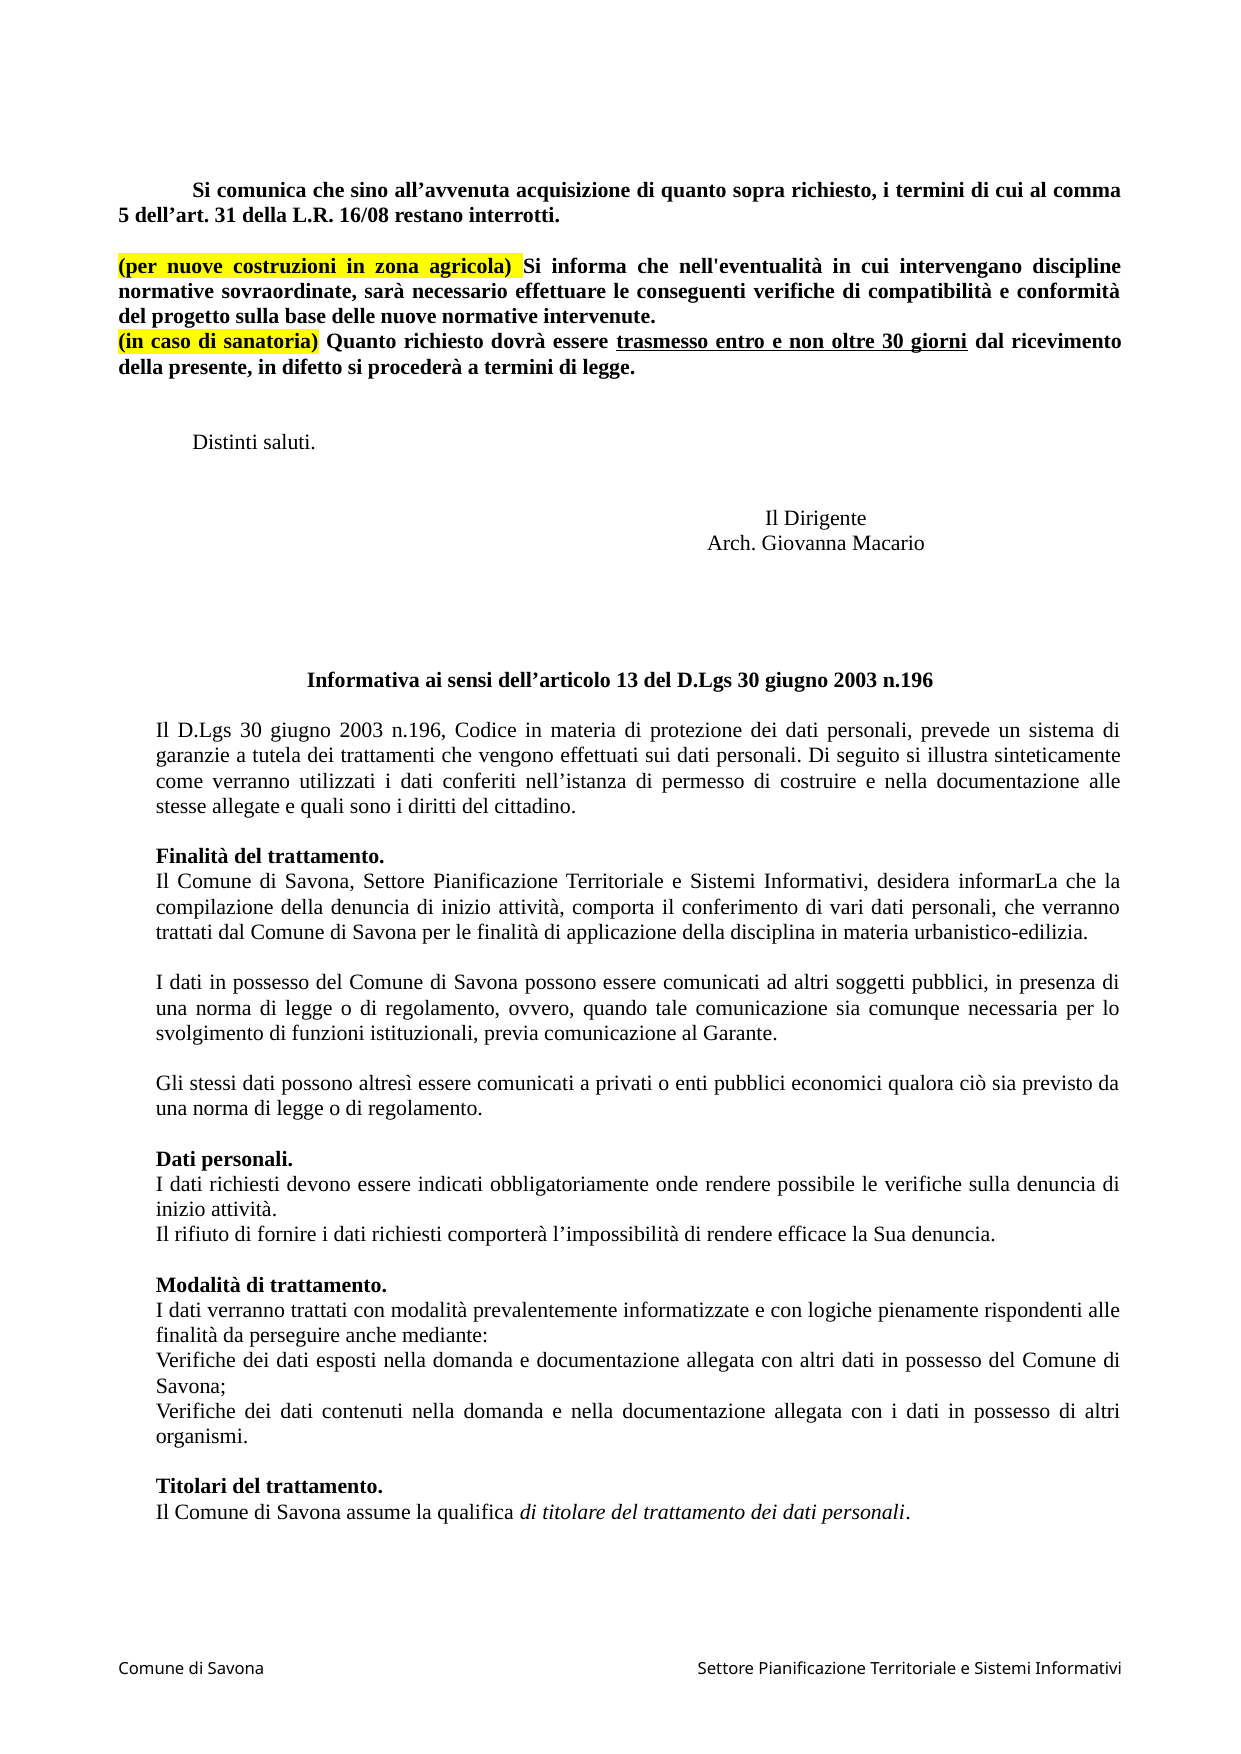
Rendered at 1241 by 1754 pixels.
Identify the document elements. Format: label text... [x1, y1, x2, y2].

table_cell Il Dirigente Arch. Giovanna Macario [502, 505, 1129, 555]
text Titolari del trattamento. [156, 1473, 1122, 1499]
text Il Comune di Savona assume la qualifica di titolare del trattamento dei dati personali. [156, 1499, 1122, 1524]
text Finalità del trattamento. [118, 843, 1122, 868]
text Dati personali. [156, 1146, 1122, 1171]
text Il D.Lgs 30 giugno 2003 n.196, Codice in materia di protezione dei dati personali, prevede un sistema di garanzie a tutela dei trattamenti che vengono effettuati sui dati personali. Di seguito si illustra sinteticamente come verranno utilizzati i dati conferiti nell’istanza di permesso di costruire e nella documentazione alle stesse allegate e quali sono i diritti del cittadino. [156, 717, 1122, 818]
text Il Comune di Savona, Settore Pianificazione Territoriale e Sistemi Informativi, desidera informarLa che la compilazione della denuncia di inizio attività, comporta il conferimento di vari dati personali, che verranno trattati dal Comune di Savona per le finalità di applicazione della disciplina in materia urbanistico-edilizia. [156, 868, 1122, 944]
table_cell [111, 505, 502, 555]
text I dati verranno trattati con modalità prevalentemente informatizzate e con logiche pienamente rispondenti alle finalità da perseguire anche mediante: [156, 1297, 1122, 1347]
table_header [111, 480, 502, 505]
text Il rifiuto di fornire i dati richiesti comporterà l’impossibilità di rendere efficace la Sua denuncia. [156, 1221, 1122, 1247]
text (in caso di sanatoria) Quanto richiesto dovrà essere trasmesso entro e non oltre 30 giorni dal ricevimento della presente, in difetto si procederà a termini di legge. [118, 328, 1122, 379]
text I dati in possesso del Comune di Savona possono essere comunicati ad altri soggetti pubblici, in presenza di una norma di legge o di regolamento, ovvero, quando tale comunicazione sia comunque necessaria per lo svolgimento di funzioni istituzionali, previa comunicazione al Garante. [156, 969, 1122, 1045]
text (per nuove costruzioni in zona agricola) Si informa che nell'eventualità in cui intervengano discipline normative sovraordinate, sarà necessario effettuare le conseguenti verifiche di compatibilità e conformità del progetto sulla base delle nuove normative intervenute. [118, 253, 1122, 328]
text Modalità di trattamento. [156, 1272, 1122, 1297]
subtitle Informativa ai sensi dell’articolo 13 del D.Lgs 30 giugno 2003 n.196 [118, 667, 1122, 692]
table_header [502, 480, 1129, 505]
text Gli stessi dati possono altresì essere comunicati a privati o enti pubblici economici qualora ciò sia previsto da una norma di legge o di regolamento. [156, 1070, 1122, 1121]
text I dati richiesti devono essere indicati obbligatoriamente onde rendere possibile le verifiche sulla denuncia di inizio attività. [156, 1171, 1122, 1221]
text Verifiche dei dati contenuti nella domanda e nella documentazione allegata con i dati in possesso di altri organismi. [156, 1398, 1122, 1448]
text Distinti saluti. [118, 429, 1122, 454]
text Si comunica che sino all’avvenuta acquisizione di quanto sopra richiesto, i termini di cui al comma 5 dell’art. 31 della L.R. 16/08 restano interrotti. [118, 177, 1122, 228]
text Verifiche dei dati esposti nella domanda e documentazione allegata con altri dati in possesso del Comune di Savona; [156, 1347, 1122, 1398]
